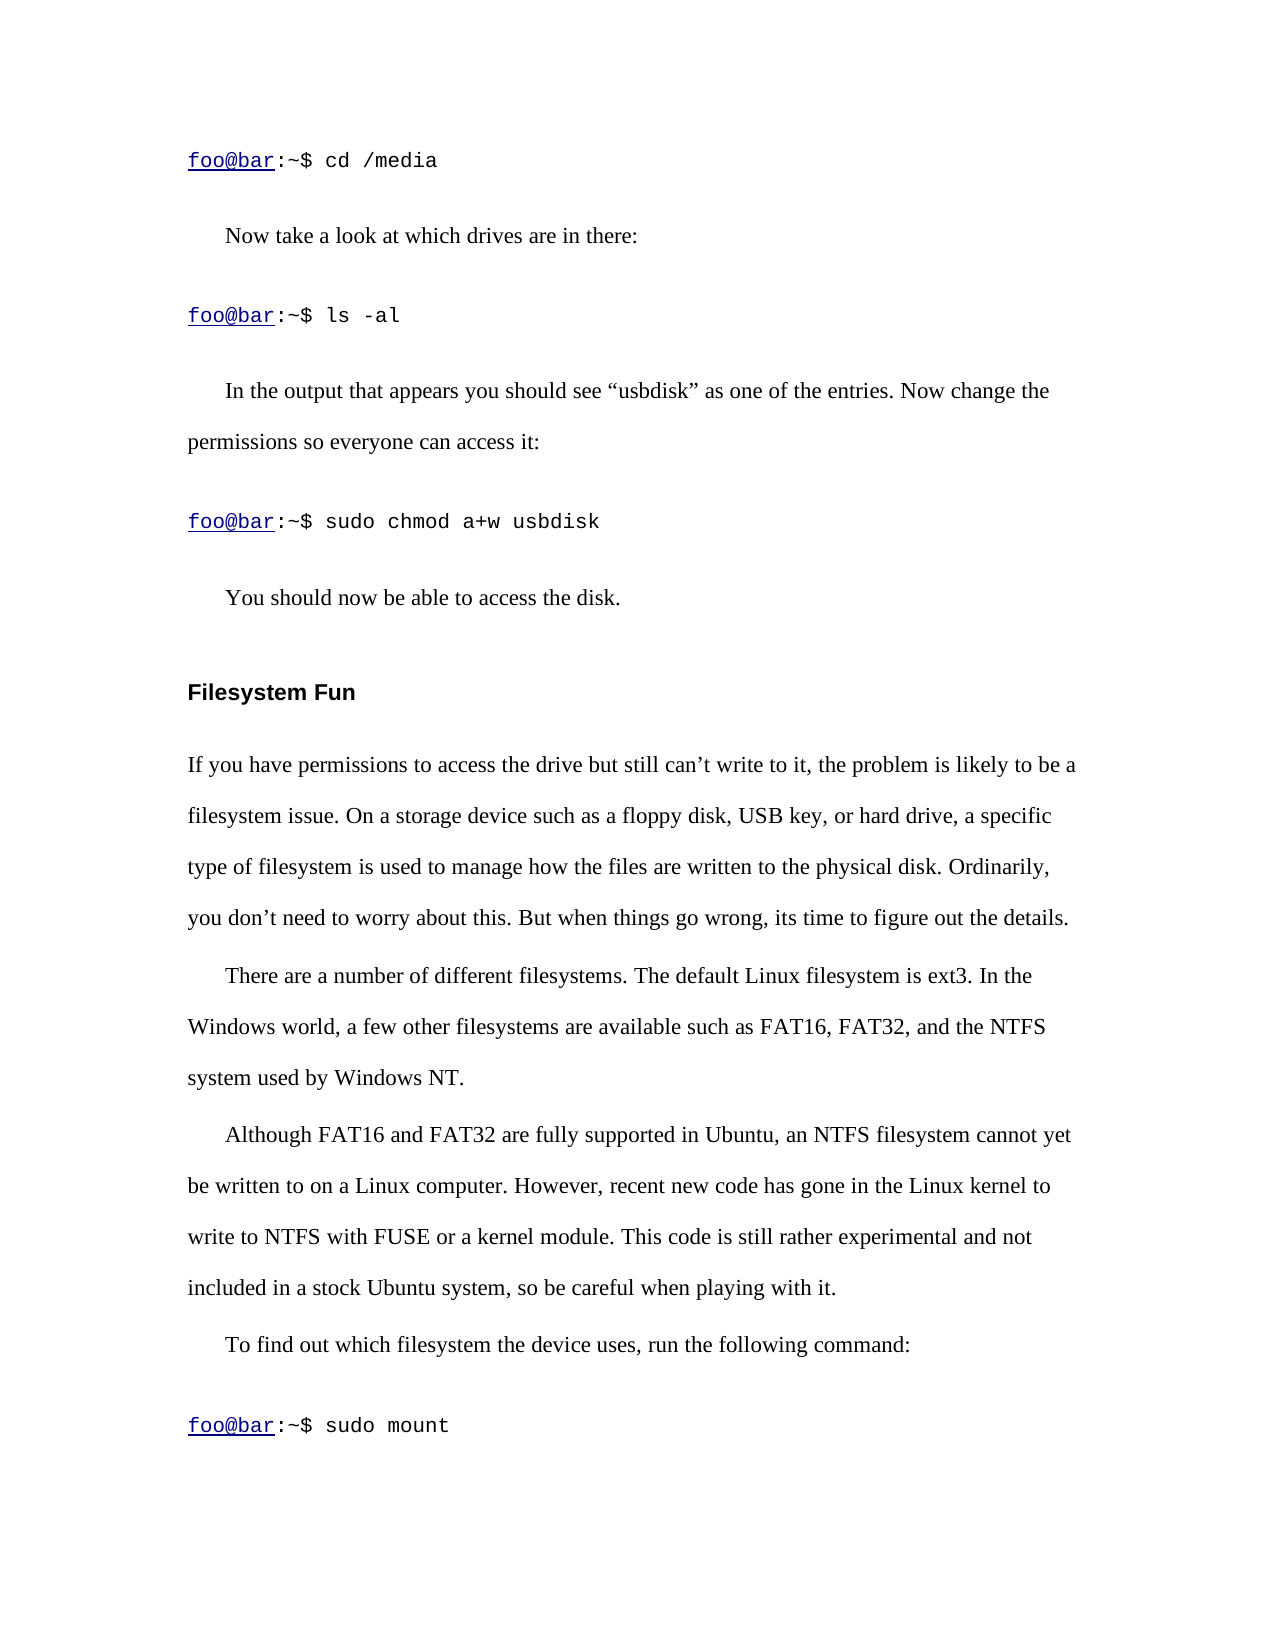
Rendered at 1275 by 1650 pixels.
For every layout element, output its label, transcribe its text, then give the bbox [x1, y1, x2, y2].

text foo@bar:~$ cd /media [187, 150, 1087, 174]
text foo@bar:~$ ls -al [187, 305, 1087, 329]
text You should now be able to access the disk. [187, 584, 1087, 610]
text There are a number of different filesystems. The default Linux filesystem is ext3. In the Windows world, a few other filesystems are available such as FAT16, FAT32, and the NTFS system used by Windows NT. [187, 962, 1087, 1090]
text Filesystem Fun [187, 679, 1087, 705]
text foo@bar:~$ sudo chmod a+w usbdisk [187, 511, 1087, 535]
text In the output that appears you should see “usbdisk” as one of the entries. Now change the permissions so everyone can access it: [187, 378, 1087, 455]
text Although FAT16 and FAT32 are fully supported in Ubuntu, an NTFS filesystem cannot yet be written to on a Linux computer. However, recent new code has gone in the Linux kernel to write to NTFS with FUSE or a kernel module. This code is still rather experimental and not included in a stock Ubuntu system, so be careful when playing with it. [187, 1122, 1087, 1301]
text Now take a look at which drives are in there: [187, 223, 1087, 248]
text foo@bar:~$ sudo mount [187, 1414, 1087, 1438]
text If you have permissions to access the drive but still can’t write to it, the problem is likely to be a filesystem issue. On a storage device such as a floppy disk, USB key, or hard drive, a specific type of filesystem is used to manage how the files are written to the physical disk. Ordinarily, you don’t need to worry about this. But when things go wrong, its time to figure out the details. [187, 752, 1087, 931]
text To find out which filesystem the device uses, run the following command: [187, 1332, 1087, 1358]
